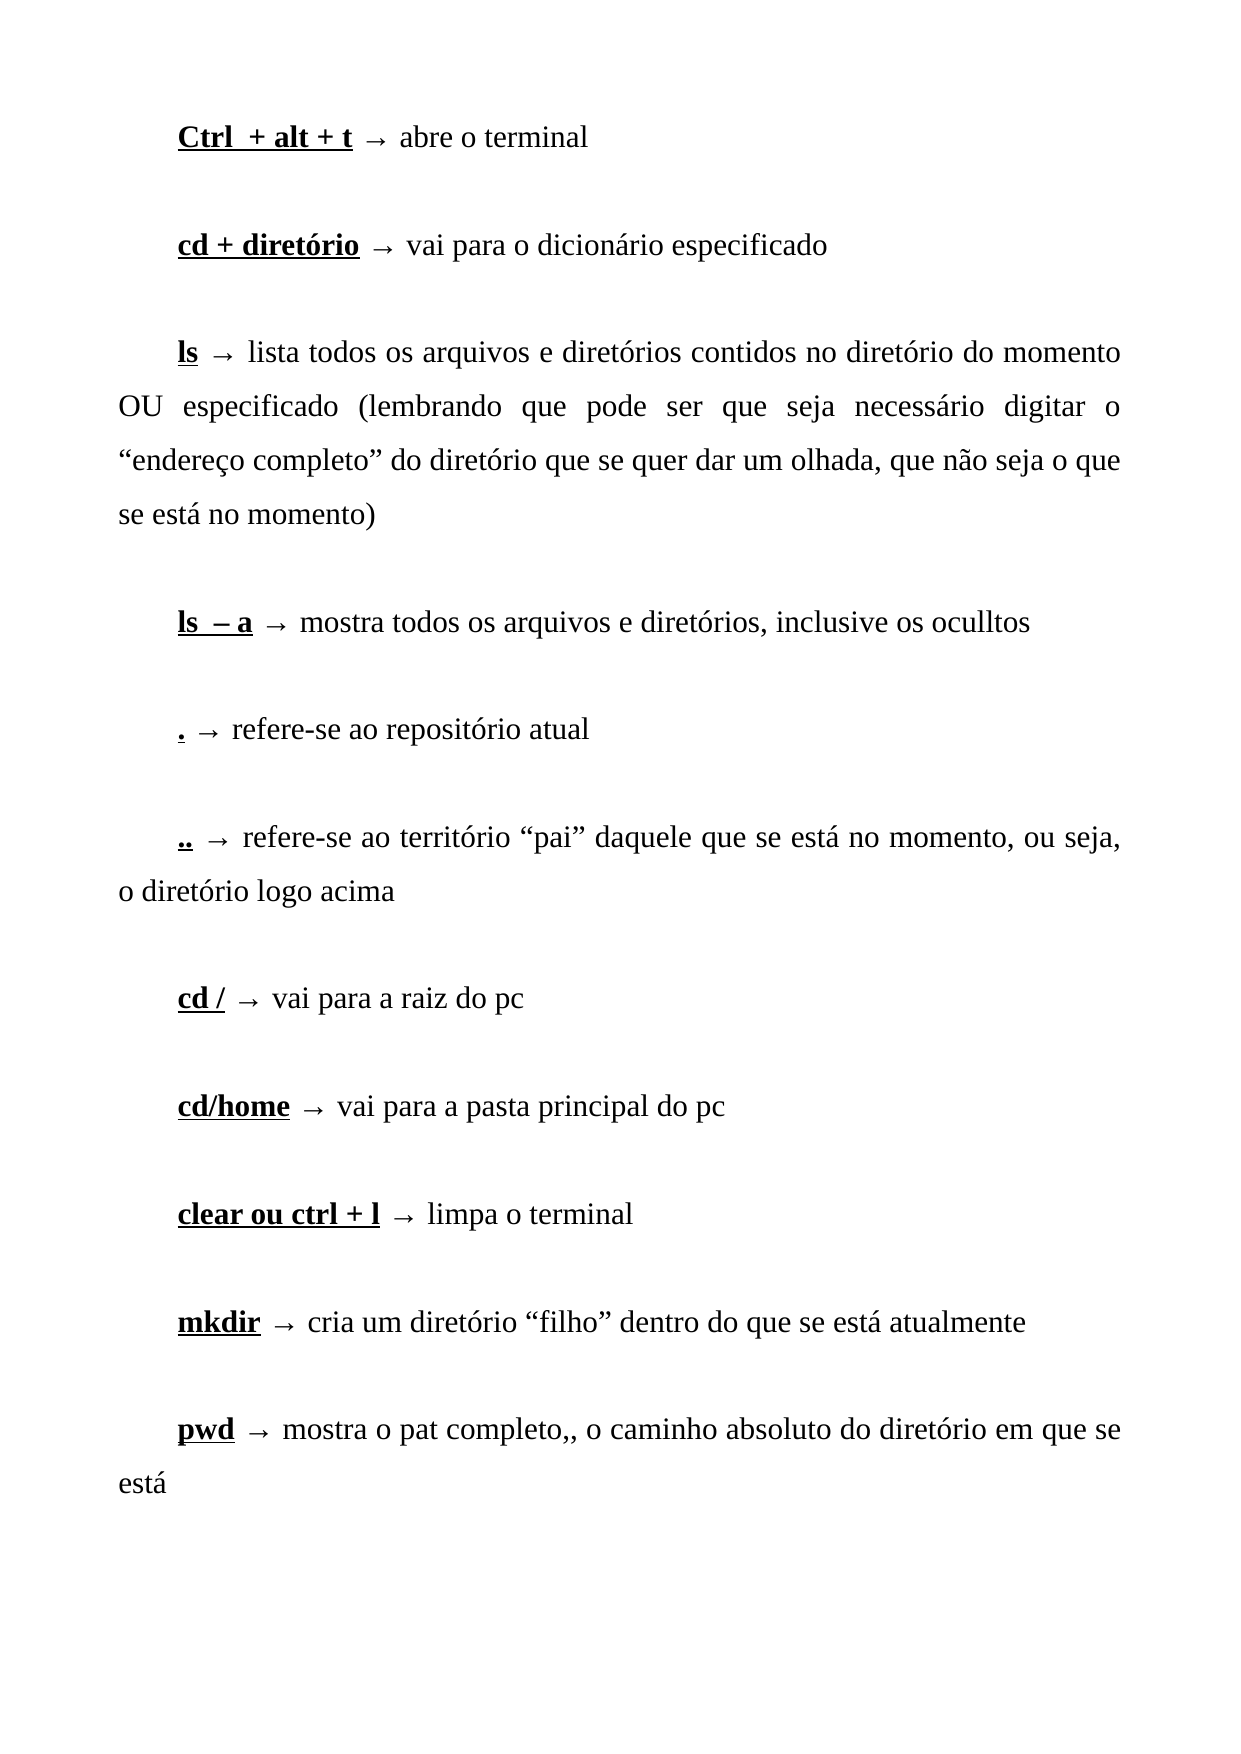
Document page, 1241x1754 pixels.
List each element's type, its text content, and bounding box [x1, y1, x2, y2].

text pwd → mostra o pat completo,, o caminho absoluto do diretório em que se está [118, 1411, 1122, 1500]
text . → refere-se ao repositório atual [118, 711, 1122, 746]
text cd/home → vai para a pasta principal do pc [118, 1087, 1122, 1123]
text ls → lista todos os arquivos e diretórios contidos no diretório do momento OU especificado (lembrando que pode ser que seja necessário digitar o “endereço completo” do diretório que se quer dar um olhada, que não seja o que se está no momento) [118, 333, 1122, 531]
text cd / → vai para a raiz do pc [118, 980, 1122, 1016]
text .. → refere-se ao território “pai” daquele que se está no momento, ou seja, o diretório logo acima [118, 818, 1122, 908]
text clear ou ctrl + l → limpa o terminal [118, 1195, 1122, 1231]
text ls – a → mostra todos os arquivos e diretórios, inclusive os oculltos [118, 603, 1122, 639]
text mkdir → cria um diretório “filho” dentro do que se está atualmente [118, 1303, 1122, 1339]
text cd + diretório → vai para o dicionário especificado [118, 226, 1122, 262]
text Ctrl + alt + t → abre o terminal [118, 118, 1122, 154]
